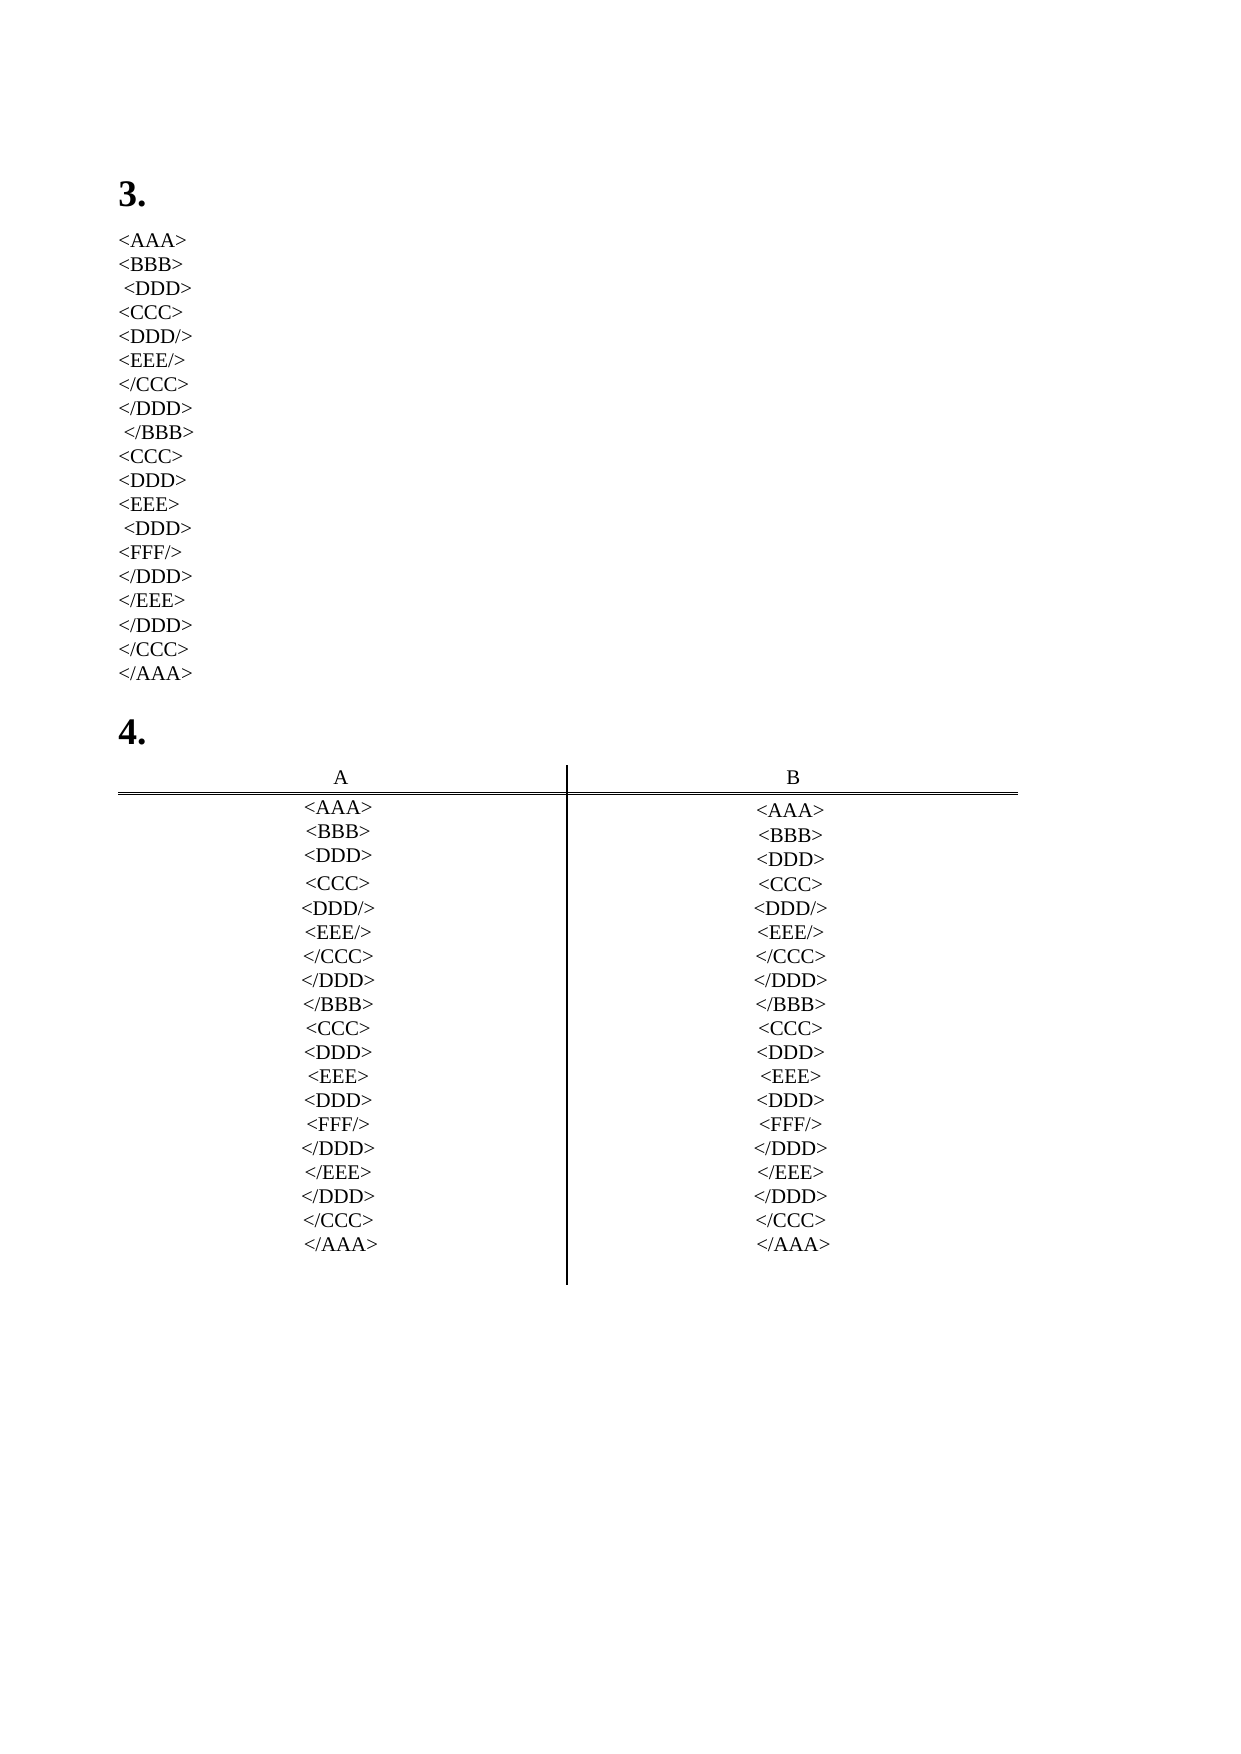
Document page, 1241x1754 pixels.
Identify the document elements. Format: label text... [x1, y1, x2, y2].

subtitle 4. [118, 710, 1122, 753]
table_header A [118, 765, 566, 792]
text <AAA> <BBB> <DDD> <CCC> <DDD/> <EEE/> </CCC> </DDD> </BBB> <CCC> <DDD> <EEE> <DDD> <FFF/> </DDD> </EEE> </DDD> </CCC> </AAA> [118, 227, 1122, 685]
table_cell <AAA> <BBB> <DDD> <CCC> <DDD/> <EEE/> </CCC> </DDD> </BBB> <CCC> <DDD> <EEE> <DDD> <FFF/> </DDD> </EEE> </DDD> </CCC> </AAA> [568, 795, 1018, 1285]
subtitle 3. [118, 172, 1122, 215]
table_header B [568, 765, 1018, 792]
table_cell <AAA> <BBB> <DDD> <CCC> <DDD/> <EEE/> </CCC> </DDD> </BBB> <CCC> <DDD> <EEE> <DDD> <FFF/> </DDD> </EEE> </DDD> </CCC> </AAA> [118, 795, 566, 1285]
